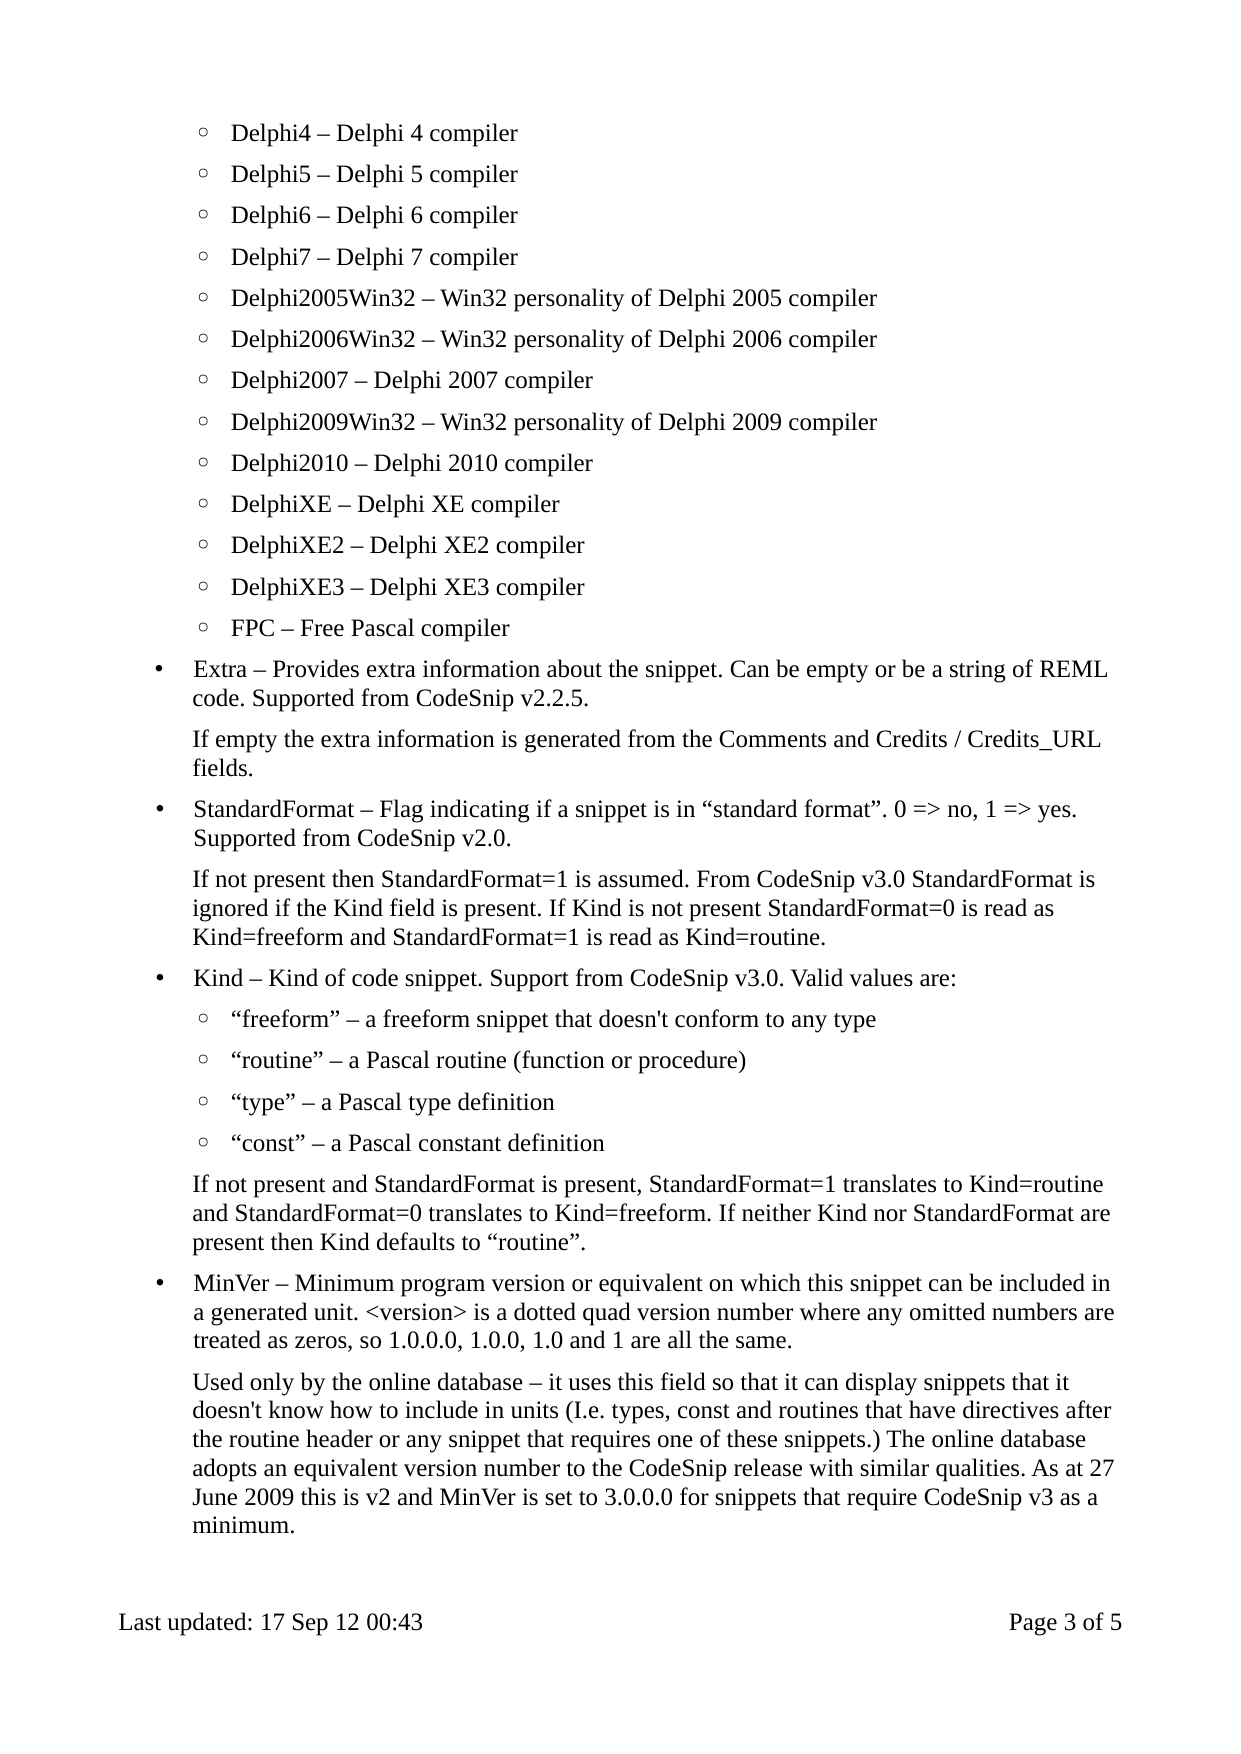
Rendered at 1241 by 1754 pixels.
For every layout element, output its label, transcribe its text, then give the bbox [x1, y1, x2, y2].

list StandardFormat – Flag indicating if a snippet is in “standard format”. 0 => no, 1 => yes. Supported from CodeSnip v2.0. [156, 794, 1122, 852]
text If empty the extra information is generated from the Comments and Credits / Credits_URL fields. [192, 724, 1122, 782]
list FPC – Free Pascal compiler [193, 613, 1122, 642]
list Delphi5 – Delphi 5 compiler [193, 159, 1122, 188]
text If not present and StandardFormat is present, StandardFormat=1 translates to Kind=routine and StandardFormat=0 translates to Kind=freeform. If neither Kind nor StandardFormat are present then Kind defaults to “routine”. [192, 1169, 1122, 1256]
list DelphiXE2 – Delphi XE2 compiler [193, 531, 1122, 559]
list Delphi2005Win32 – Win32 personality of Delphi 2005 compiler [193, 283, 1122, 312]
text If not present then StandardFormat=1 is assumed. From CodeSnip v3.0 StandardFormat is ignored if the Kind field is present. If Kind is not present StandardFormat=0 is read as Kind=freeform and StandardFormat=1 is read as Kind=routine. [192, 864, 1122, 951]
list “routine” – a Pascal routine (function or procedure) [193, 1046, 1122, 1074]
list Delphi2010 – Delphi 2010 compiler [193, 448, 1122, 477]
list “const” – a Pascal constant definition [193, 1128, 1122, 1157]
list Kind – Kind of code snippet. Support from CodeSnip v3.0. Valid values are: [156, 963, 1122, 992]
list “type” – a Pascal type definition [193, 1087, 1122, 1116]
list Delphi2007 – Delphi 2007 compiler [193, 366, 1122, 394]
list MinVer – Minimum program version or equivalent on which this snippet can be included in a generated unit. <version> is a dotted quad version number where any omitted numbers are treated as zeros, so 1.0.0.0, 1.0.0, 1.0 and 1 are all the same. [156, 1268, 1122, 1354]
list Delphi4 – Delphi 4 compiler [193, 118, 1122, 147]
list Delphi7 – Delphi 7 compiler [193, 242, 1122, 271]
list DelphiXE – Delphi XE compiler [193, 489, 1122, 518]
list Delphi6 – Delphi 6 compiler [193, 201, 1122, 229]
list DelphiXE3 – Delphi XE3 compiler [193, 572, 1122, 601]
list Extra – Provides extra information about the snippet. Can be empty or be a string of REML code. Supported from CodeSnip v2.2.5. [154, 654, 1122, 712]
text Used only by the online database – it uses this field so that it can display snippets that it doesn't know how to include in units (I.e. types, const and routines that have directives after the routine header or any snippet that requires one of these snippets.) The online database adopts an equivalent version number to the CodeSnip release with similar qualities. As at 27 June 2009 this is v2 and MinVer is set to 3.0.0.0 for snippets that require CodeSnip v3 as a minimum. [192, 1367, 1122, 1539]
list Delphi2006Win32 – Win32 personality of Delphi 2006 compiler [193, 324, 1122, 353]
list “freeform” – a freeform snippet that doesn't conform to any type [193, 1004, 1122, 1033]
list Delphi2009Win32 – Win32 personality of Delphi 2009 compiler [193, 407, 1122, 436]
